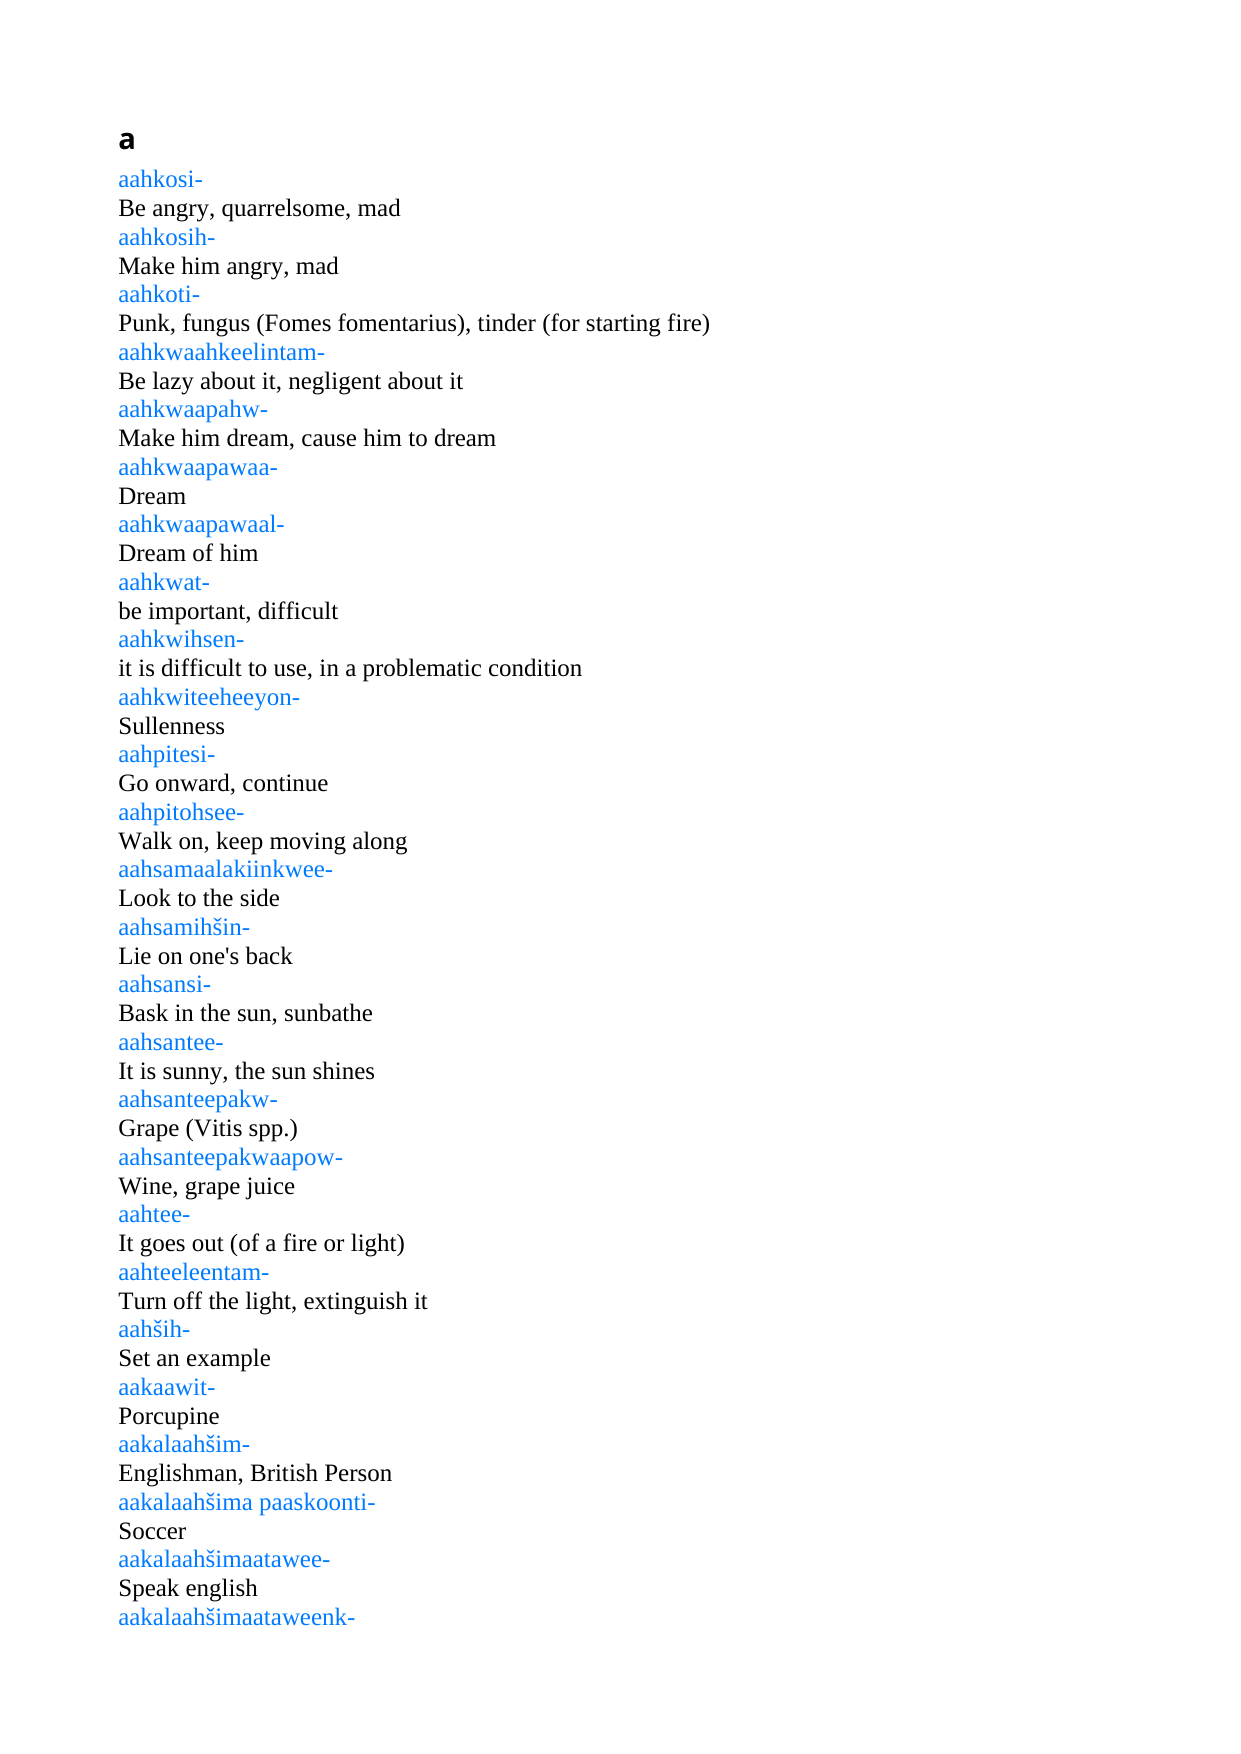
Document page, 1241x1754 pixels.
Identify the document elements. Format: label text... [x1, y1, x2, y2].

table_cell aahtee- It goes out (of a fire or light) [118, 1200, 834, 1257]
table_cell aahkwihsen- it is difficult to use, in a problematic condition [118, 625, 834, 682]
table_cell aakalaahšima paaskoonti- Soccer [118, 1487, 834, 1544]
table_cell aakaawit- Porcupine [118, 1372, 834, 1429]
table_cell aahkwaapawaa- Dream [118, 452, 834, 509]
table_cell aakalaahšim- Englishman, British Person [118, 1430, 834, 1487]
table_cell aakalaahšimaataweenk- [118, 1602, 834, 1631]
table_cell aahsamaalakiinkwee- Look to the side [118, 855, 834, 912]
table_cell aahpitesi- Go onward, continue [118, 740, 834, 797]
table_cell aahkosi- Be angry, quarrelsome, mad [118, 165, 834, 222]
table_cell aahših- Set an example [118, 1315, 834, 1372]
table_cell aahkwaapawaal- Dream of him [118, 510, 834, 567]
table_cell aahsanteepakwaapow- Wine, grape juice [118, 1142, 834, 1199]
table_cell aahsanteepakw- Grape (Vitis spp.) [118, 1085, 834, 1142]
table_cell aahkwat- be important, difficult [118, 567, 834, 624]
table_cell aahkosih- Make him angry, mad [118, 222, 834, 279]
table_cell aahsamihšin- Lie on one's back [118, 912, 834, 969]
table_cell aahkwaahkeelintam- Be lazy about it, negligent about it [118, 337, 834, 394]
table_cell aahsansi- Bask in the sun, sunbathe [118, 970, 834, 1027]
table_cell aakalaahšimaatawee- Speak english [118, 1545, 834, 1602]
table_cell aahkwiteeheeyon- Sullenness [118, 682, 834, 739]
table_header a [118, 118, 834, 164]
table_cell aahpitohsee- Walk on, keep moving along [118, 797, 834, 854]
table_cell aahkwaapahw- Make him dream, cause him to dream [118, 395, 834, 452]
table_cell aahsantee- It is sunny, the sun shines [118, 1027, 834, 1084]
table_cell aahkoti- Punk, fungus (Fomes fomentarius), tinder (for starting fire) [118, 280, 834, 337]
table_cell aahteeleentam- Turn off the light, extinguish it [118, 1257, 834, 1314]
